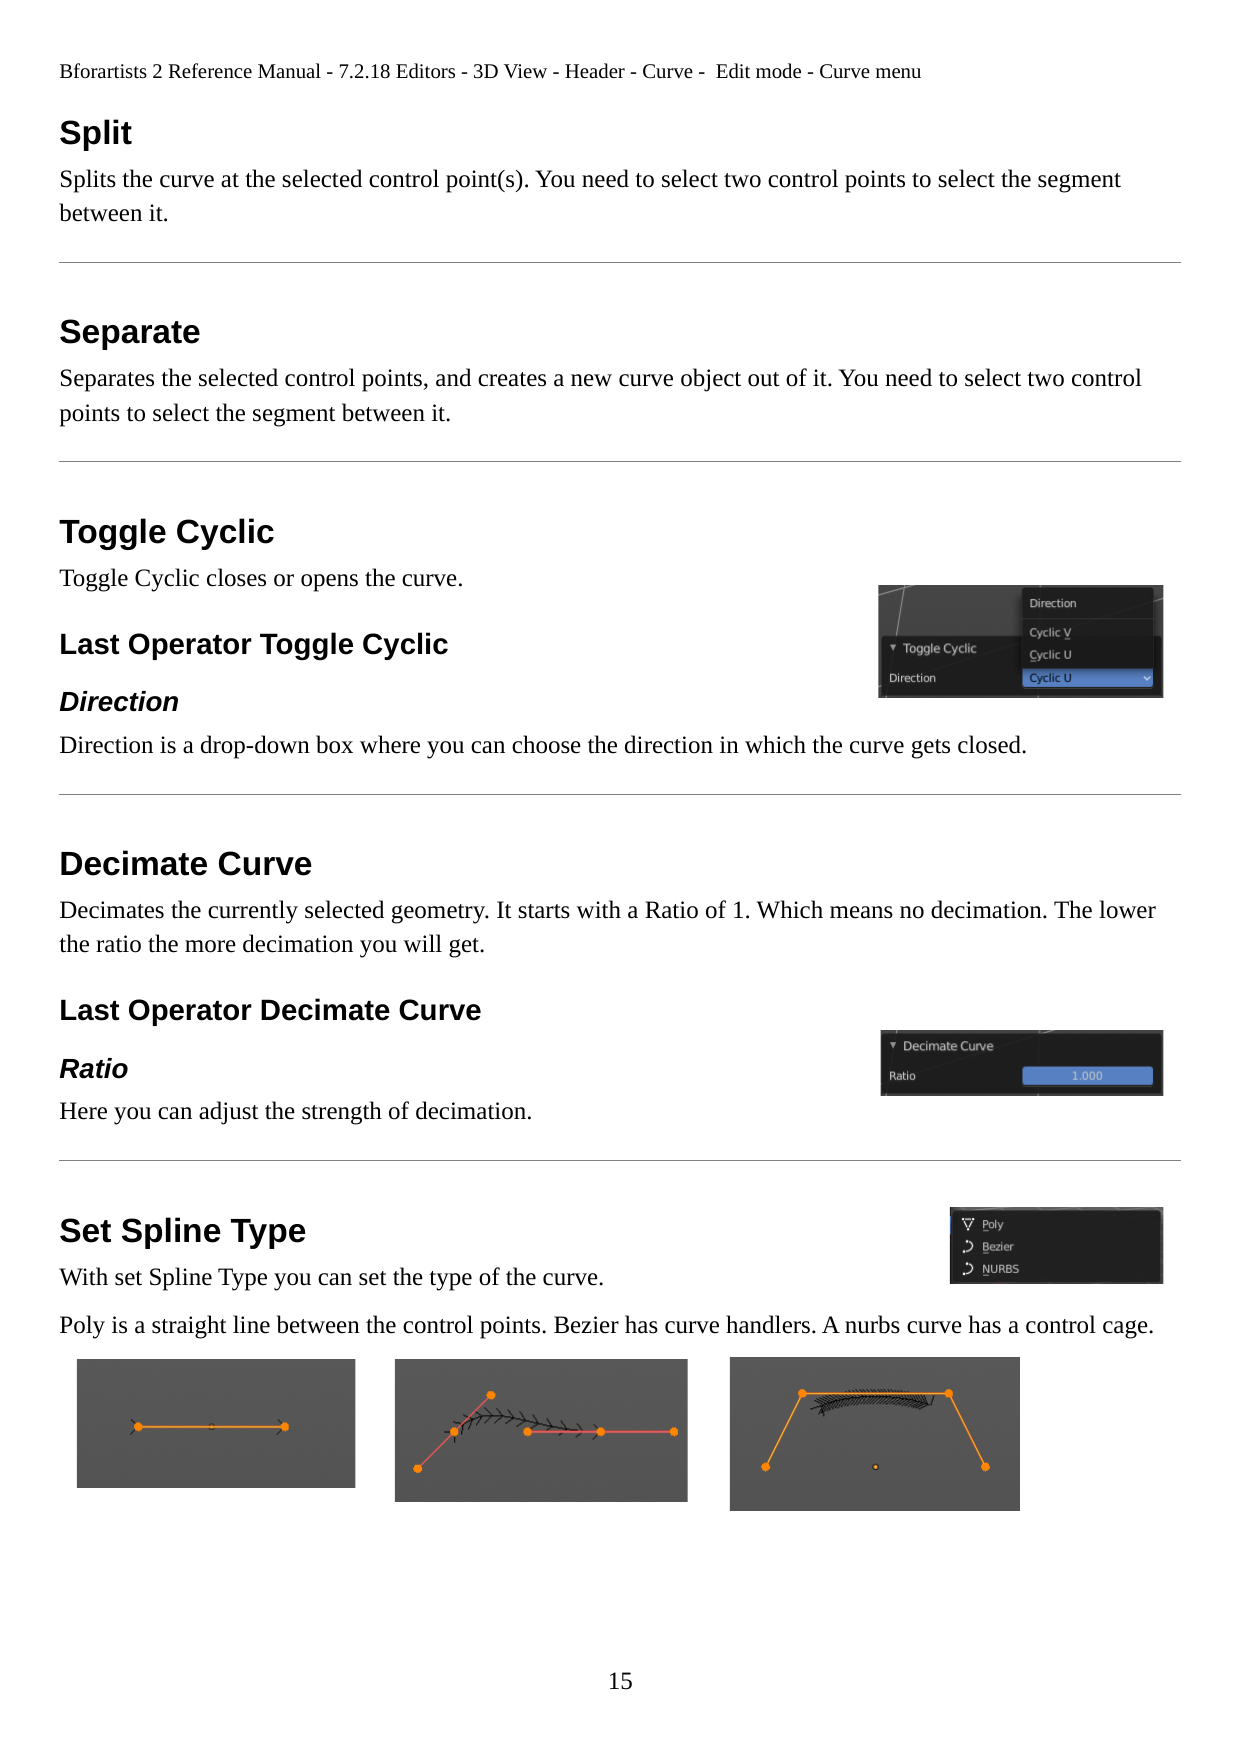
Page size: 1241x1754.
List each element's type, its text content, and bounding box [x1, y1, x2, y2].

text Poly is a straight line between the control points. Bezier has curve handlers. A nurbs curve has a control cage. [59, 1311, 1181, 1339]
subtitle [1164, 1210, 1181, 1249]
subtitle Decimate Curve [59, 844, 1181, 883]
picture [880, 1030, 1164, 1096]
subtitle Direction [59, 686, 1181, 717]
text Splits the curve at the selected control point(s). You need to select two control points to select the segment between it. [59, 164, 1181, 227]
text With set Spline Type you can set the type of the curve. [59, 1262, 1181, 1290]
picture [394, 1359, 688, 1502]
subtitle Ratio [59, 1052, 880, 1084]
subtitle Last Operator Toggle Cyclic [59, 627, 878, 661]
text Here you can adjust the strength of decimation. [59, 1096, 1181, 1125]
subtitle Set Spline Type [59, 1210, 949, 1249]
subtitle Separate [59, 312, 1181, 351]
text Direction is a drop-down box where you can choose the direction in which the curve gets closed. [59, 730, 1181, 759]
subtitle [1164, 1052, 1181, 1084]
text Separates the selected control points, and creates a new curve object out of it. You need to select two control points to select the segment between it. [59, 363, 1181, 427]
text Toggle Cyclic closes or opens the curve. [59, 563, 1181, 592]
picture [949, 1207, 1164, 1284]
subtitle Last Operator Decimate Curve [59, 993, 1181, 1027]
subtitle Split [59, 113, 1181, 151]
picture [76, 1359, 356, 1488]
subtitle Toggle Cyclic [59, 512, 1181, 551]
picture [729, 1357, 1020, 1511]
picture [878, 585, 1164, 698]
text Decimates the currently selected geometry. It starts with a Ratio of 1. Which means no decimation. The lower the ratio the more decimation you will get. [59, 895, 1181, 958]
subtitle [1164, 627, 1181, 661]
